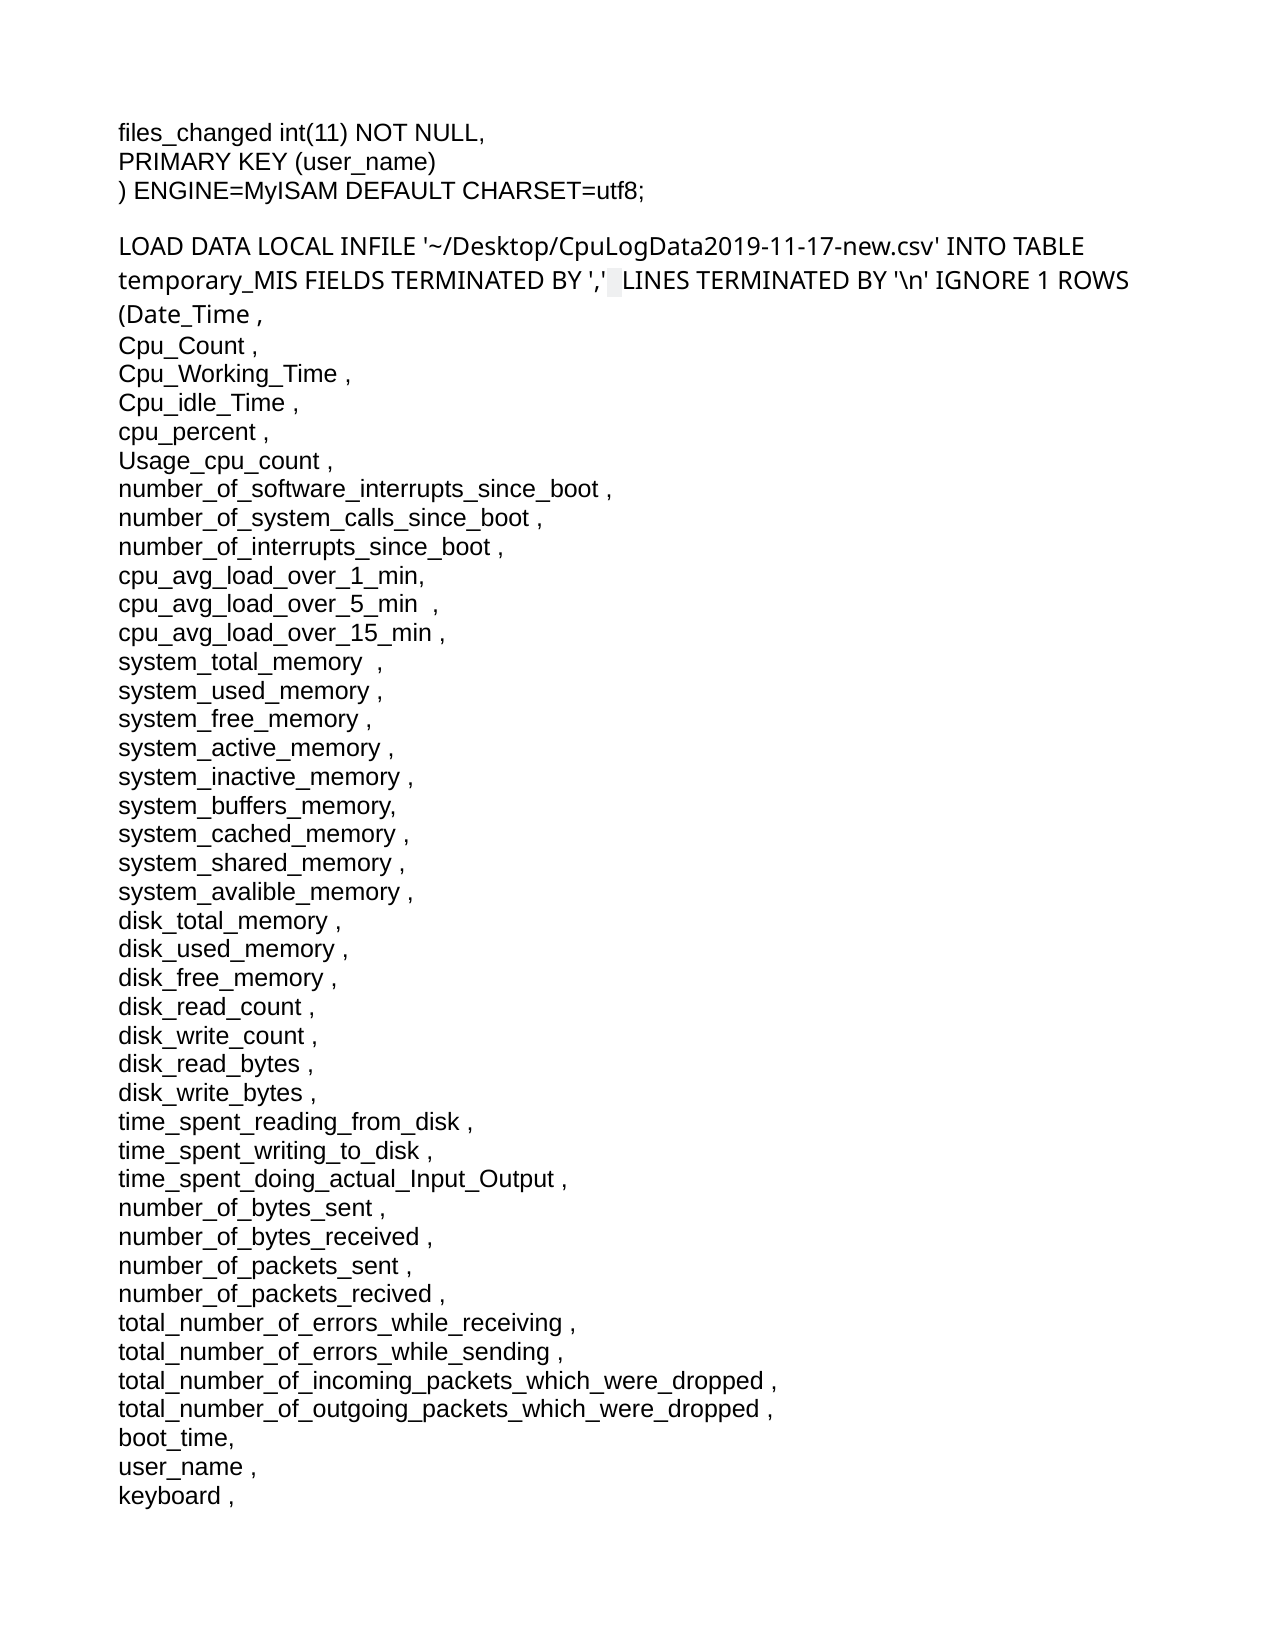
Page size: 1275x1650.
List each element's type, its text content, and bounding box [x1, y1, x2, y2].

text number_of_software_interrupts_since_boot , [118, 474, 1157, 503]
text PRIMARY KEY (user_name) [118, 147, 1157, 176]
text user_name , [118, 1452, 1157, 1481]
text Cpu_Count , [118, 331, 1157, 359]
text system_avalible_memory , [118, 877, 1157, 906]
text system_inactive_memory , [118, 762, 1157, 791]
text total_number_of_outgoing_packets_which_were_dropped , [118, 1394, 1157, 1423]
text total_number_of_incoming_packets_which_were_dropped , [118, 1366, 1157, 1394]
text disk_total_memory , [118, 906, 1157, 934]
text ) ENGINE=MyISAM DEFAULT CHARSET=utf8; [118, 176, 1157, 204]
text system_active_memory , [118, 733, 1157, 762]
text system_cached_memory , [118, 819, 1157, 848]
text total_number_of_errors_while_sending , [118, 1337, 1157, 1366]
text time_spent_reading_from_disk , [118, 1107, 1157, 1136]
text cpu_avg_load_over_15_min , [118, 618, 1157, 647]
text cpu_percent , [118, 417, 1157, 446]
text number_of_packets_sent , [118, 1251, 1157, 1279]
text cpu_avg_load_over_5_min , [118, 589, 1157, 618]
text system_free_memory , [118, 704, 1157, 733]
text system_used_memory , [118, 676, 1157, 704]
text disk_read_count , [118, 992, 1157, 1021]
text LOAD DATA LOCAL INFILE '~/Desktop/CpuLogData2019-11-17-new.csv' INTO TABLE temporary_MIS FIELDS TERMINATED BY ',' LINES TERMINATED BY '\n' IGNORE 1 ROWS (Date_Time , [118, 228, 1157, 331]
text total_number_of_errors_while_receiving , [118, 1308, 1157, 1337]
text disk_read_bytes , [118, 1049, 1157, 1078]
text Cpu_Working_Time , [118, 359, 1157, 388]
text cpu_avg_load_over_1_min, [118, 561, 1157, 589]
text system_total_memory , [118, 647, 1157, 676]
text number_of_packets_recived , [118, 1279, 1157, 1308]
text number_of_bytes_received , [118, 1222, 1157, 1251]
text Cpu_idle_Time , [118, 388, 1157, 417]
text Usage_cpu_count , [118, 446, 1157, 474]
text number_of_bytes_sent , [118, 1193, 1157, 1222]
text boot_time, [118, 1423, 1157, 1452]
text number_of_system_calls_since_boot , [118, 503, 1157, 532]
text disk_free_memory , [118, 963, 1157, 992]
text disk_used_memory , [118, 934, 1157, 963]
text keyboard , [118, 1481, 1157, 1509]
text time_spent_writing_to_disk , [118, 1136, 1157, 1164]
text time_spent_doing_actual_Input_Output , [118, 1164, 1157, 1193]
text disk_write_count , [118, 1021, 1157, 1049]
text system_buffers_memory, [118, 791, 1157, 819]
text system_shared_memory , [118, 848, 1157, 877]
text disk_write_bytes , [118, 1078, 1157, 1107]
text number_of_interrupts_since_boot , [118, 532, 1157, 561]
text files_changed int(11) NOT NULL, [118, 118, 1157, 147]
